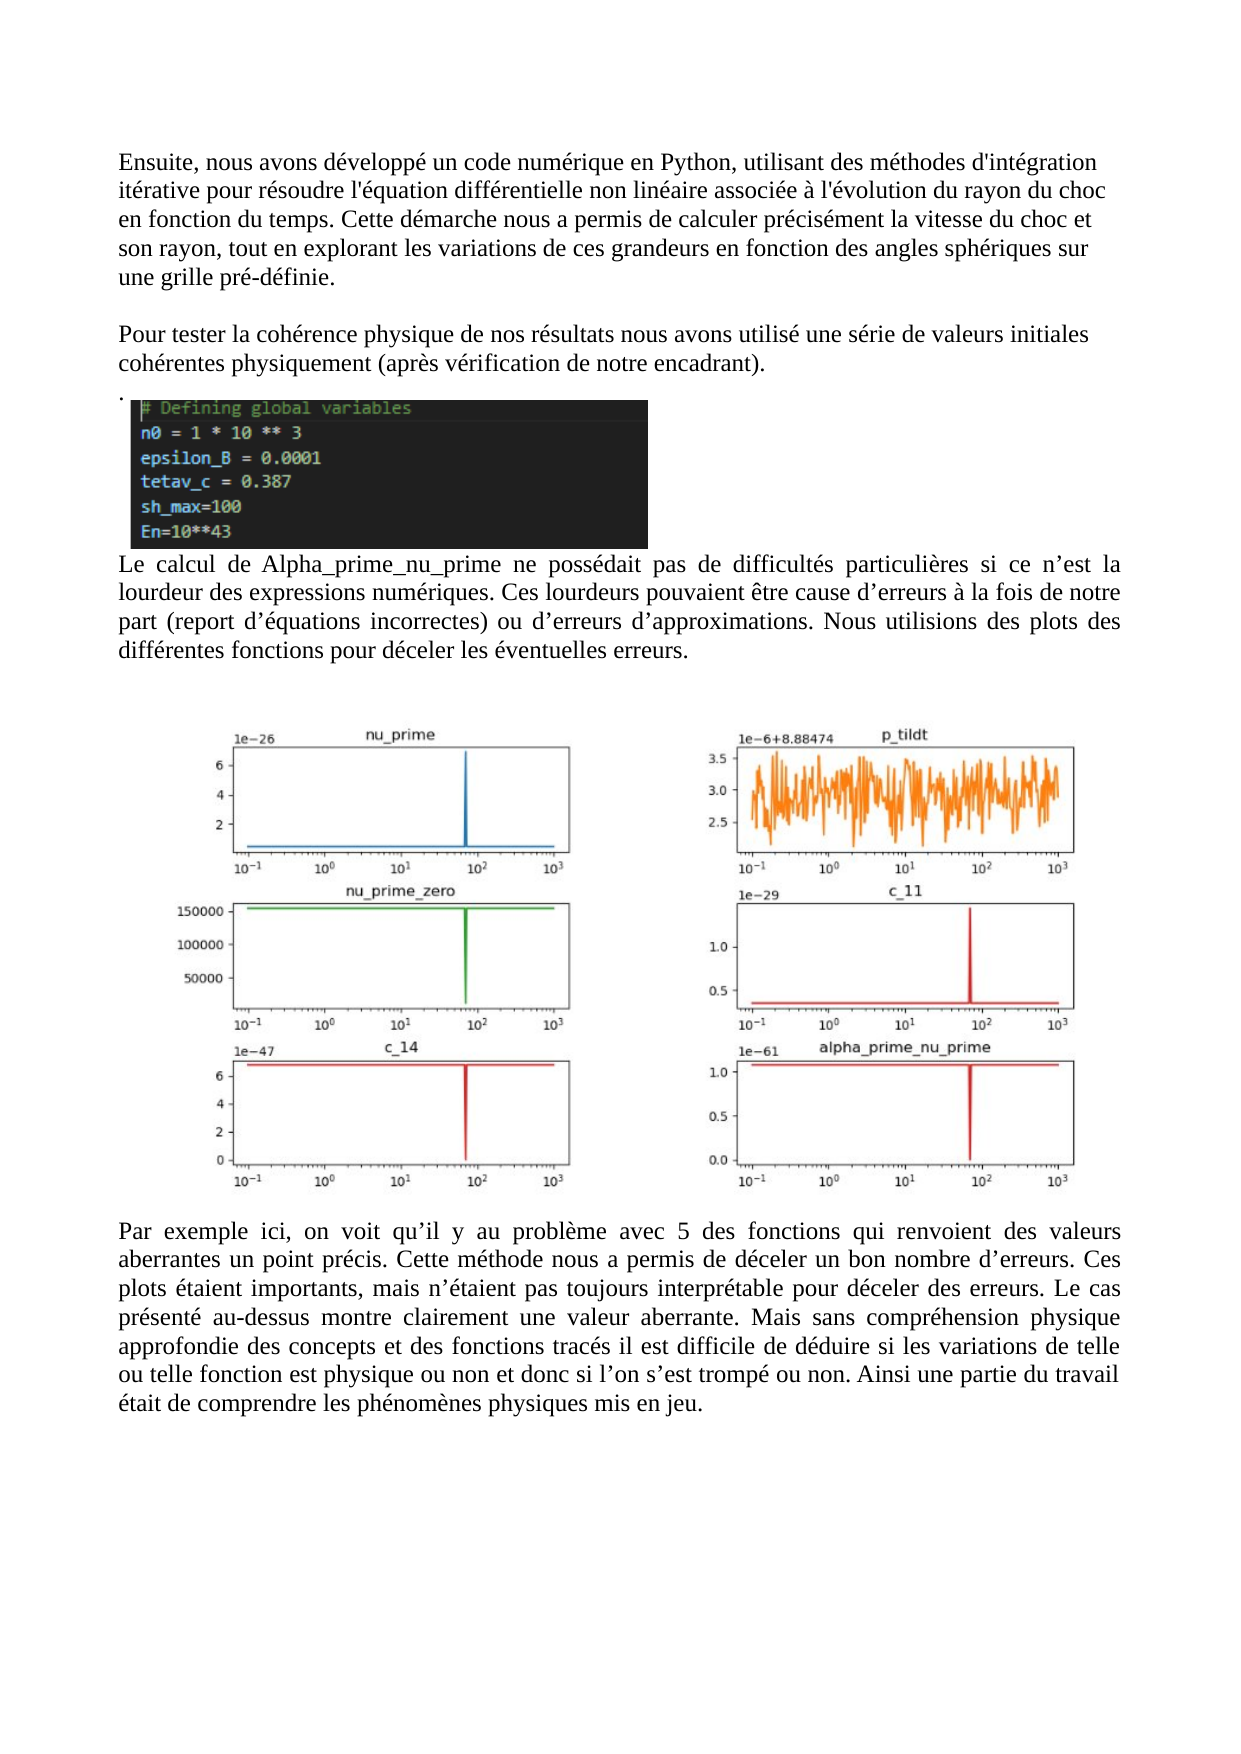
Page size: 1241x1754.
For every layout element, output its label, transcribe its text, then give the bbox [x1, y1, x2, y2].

text Ensuite, nous avons développé un code numérique en Python, utilisant des méthodes d'intégration itérative pour résoudre l'équation différentielle non linéaire associée à l'évolution du rayon du choc en fonction du temps. Cette démarche nous a permis de calculer précisément la vitesse du choc et son rayon, tout en explorant les variations de ces grandeurs en fonction des angles sphériques sur une grille pré-définie. [118, 147, 1122, 291]
text Par exemple ici, on voit qu’il y au problème avec 5 des fonctions qui renvoient des valeurs aberrantes un point précis. Cette méthode nous a permis de déceler un bon nombre d’erreurs. Ces plots étaient importants, mais n’étaient pas toujours interprétable pour déceler des erreurs. Le cas présenté au-dessus montre clairement une valeur aberrante. Mais sans compréhension physique approfondie des concepts et des fonctions tracés il est difficile de déduire si les variations de telle ou telle fonction est physique ou non et donc si l’on s’est trompé ou non. Ainsi une partie du travail était de comprendre les phénomènes physiques mis en jeu. [118, 1216, 1122, 1417]
text Le calcul de Alpha_prime_nu_prime ne possédait pas de difficultés particulières si ce n’est la lourdeur des expressions numériques. Ces lourdeurs pouvaient être cause d’erreurs à la fois de notre part (report d’équations incorrectes) ou d’erreurs d’approximations. Nous utilisions des plots des différentes fonctions pour déceler les éventuelles erreurs. [118, 549, 1122, 664]
text . [118, 377, 1122, 549]
text Pour tester la cohérence physique de nos résultats nous avons utilisé une série de valeurs initiales cohérentes physiquement (après vérification de notre encadrant). [118, 319, 1122, 377]
